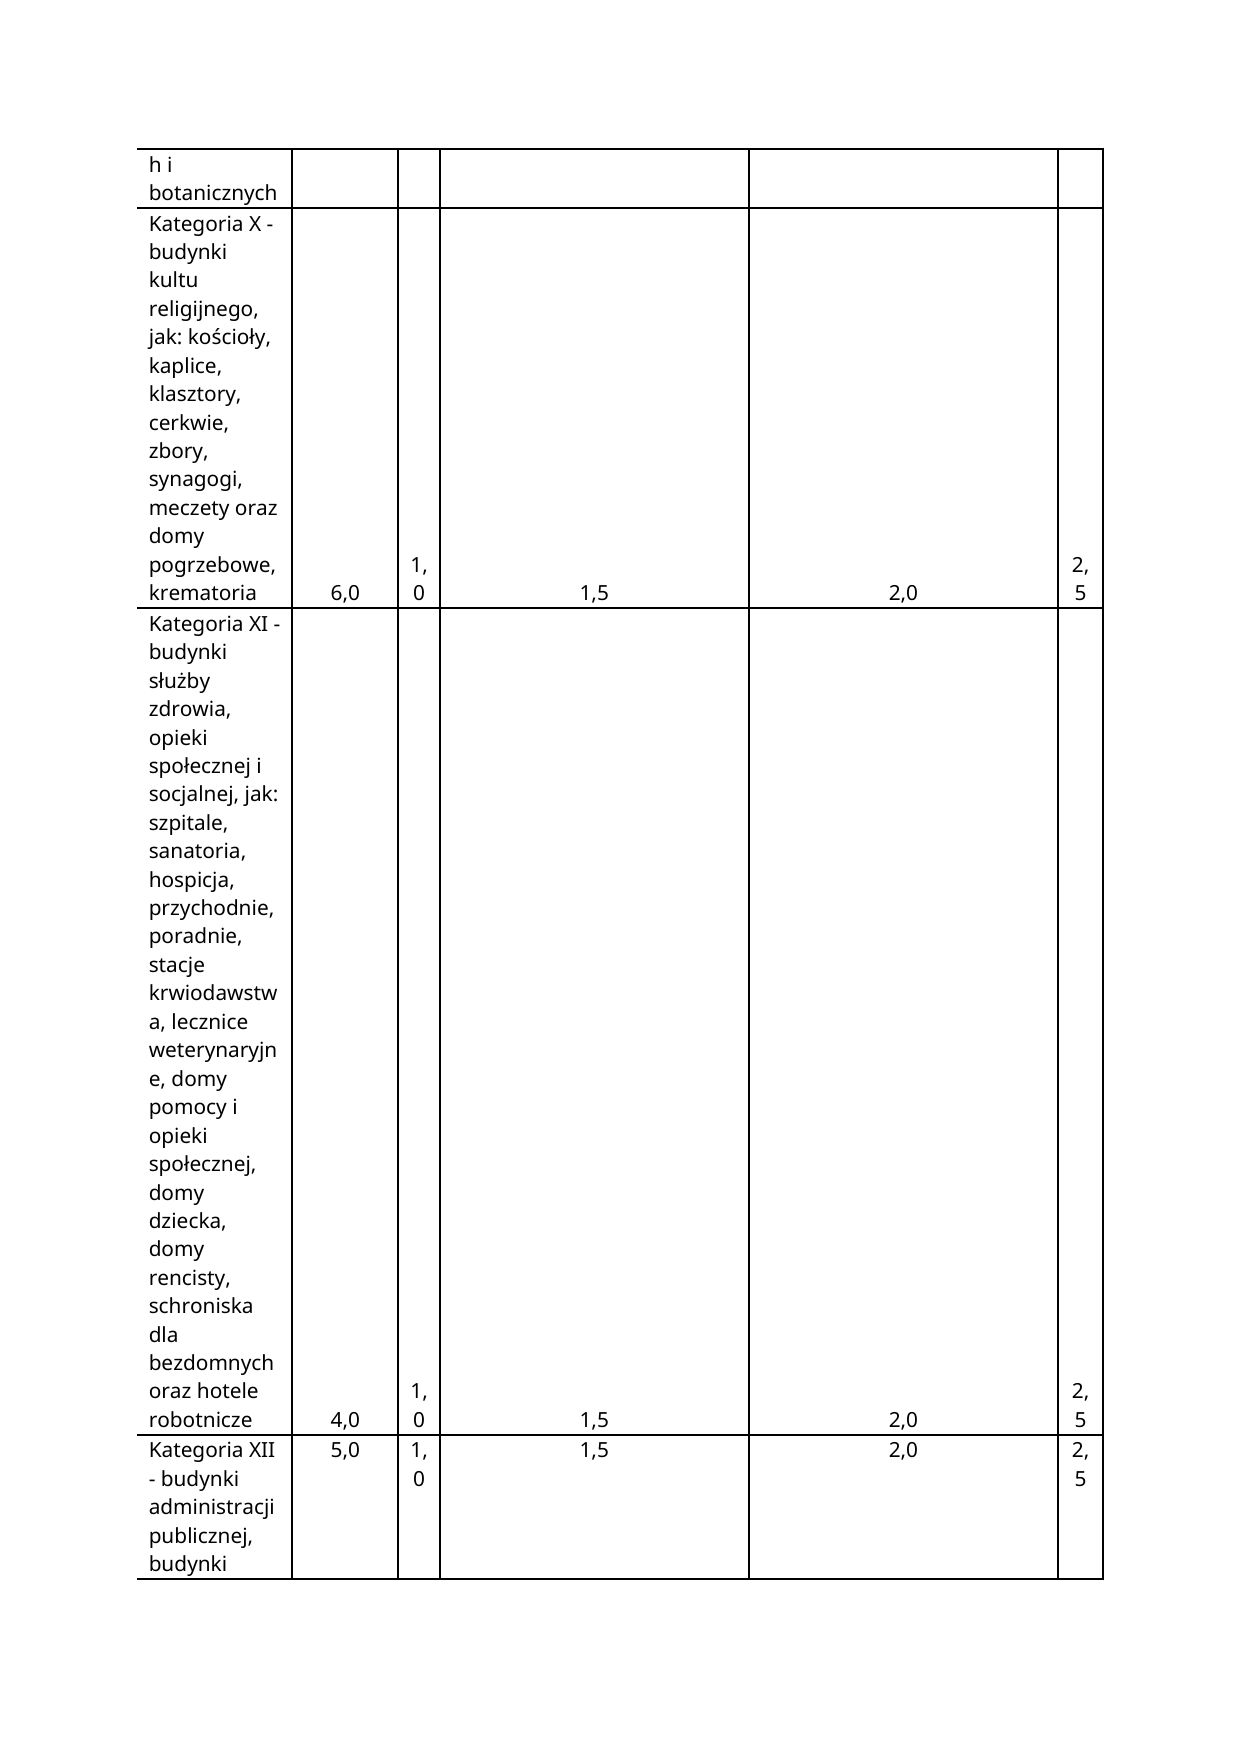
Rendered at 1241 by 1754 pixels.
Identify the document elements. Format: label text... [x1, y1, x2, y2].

table_cell 6,0 [293, 209, 397, 607]
table_cell 2,5 [1059, 609, 1102, 1433]
table_cell 1,0 [399, 1436, 439, 1578]
table_cell h i botanicznych [137, 150, 291, 207]
table_cell 1,0 [399, 609, 439, 1433]
table_cell 2,0 [750, 609, 1057, 1433]
table_cell Kategoria X - budynki kultu religijnego, jak: kościoły, kaplice, klasztory, cerkwie, zbory, synagogi, meczety oraz domy pogrzebowe, krematoria [137, 209, 291, 607]
table_cell 5,0 [293, 1436, 397, 1578]
table_cell [750, 150, 1057, 207]
table_cell 2,5 [1059, 209, 1102, 607]
table_cell 2,0 [750, 209, 1057, 607]
table_cell [1059, 150, 1102, 207]
table_cell [399, 150, 439, 207]
table_cell 2,0 [750, 1436, 1057, 1578]
table_cell 1,5 [441, 1436, 748, 1578]
table_cell Kategoria XII - budynki administracji publicznej, budynki [137, 1436, 291, 1578]
table_cell [441, 150, 748, 207]
table_cell Kategoria XI - budynki służby zdrowia, opieki społecznej i socjalnej, jak: szpitale, sanatoria, hospicja, przychodnie, poradnie, stacje krwiodawstwa, lecznice weterynaryjne, domy pomocy i opieki społecznej, domy dziecka, domy rencisty, schroniska dla bezdomnych oraz hotele robotnicze [137, 609, 291, 1433]
table_cell 2,5 [1059, 1436, 1102, 1578]
table_cell 1,5 [441, 609, 748, 1433]
table_cell 1,5 [441, 209, 748, 607]
table_cell [293, 150, 397, 207]
table_cell 4,0 [293, 609, 397, 1433]
table_cell 1,0 [399, 209, 439, 607]
